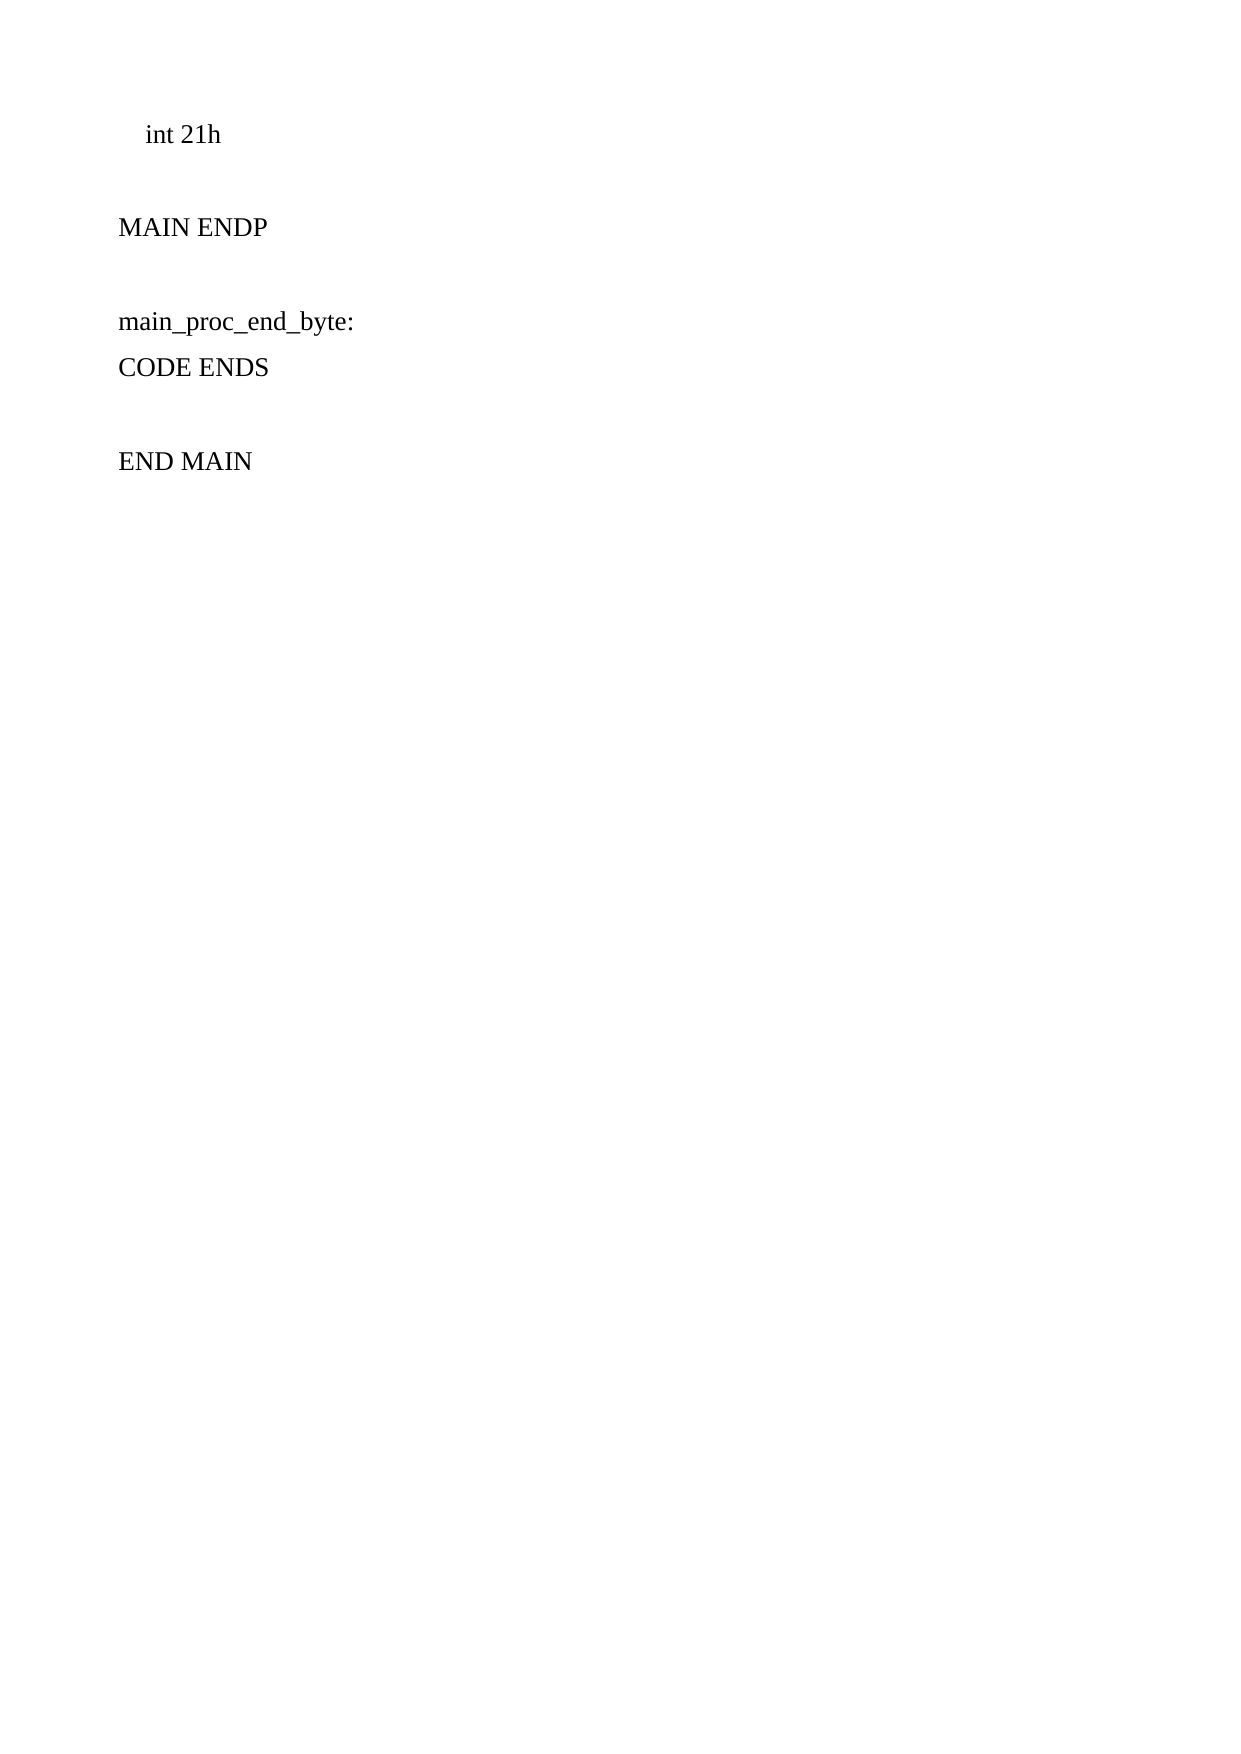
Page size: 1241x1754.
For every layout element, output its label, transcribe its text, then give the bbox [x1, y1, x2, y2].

text MAIN ENDP [118, 211, 1122, 243]
text main_proc_end_byte: [118, 305, 1122, 336]
text END MAIN [118, 445, 1122, 476]
text CODE ENDS [118, 351, 1122, 383]
text int 21h [118, 118, 1122, 149]
